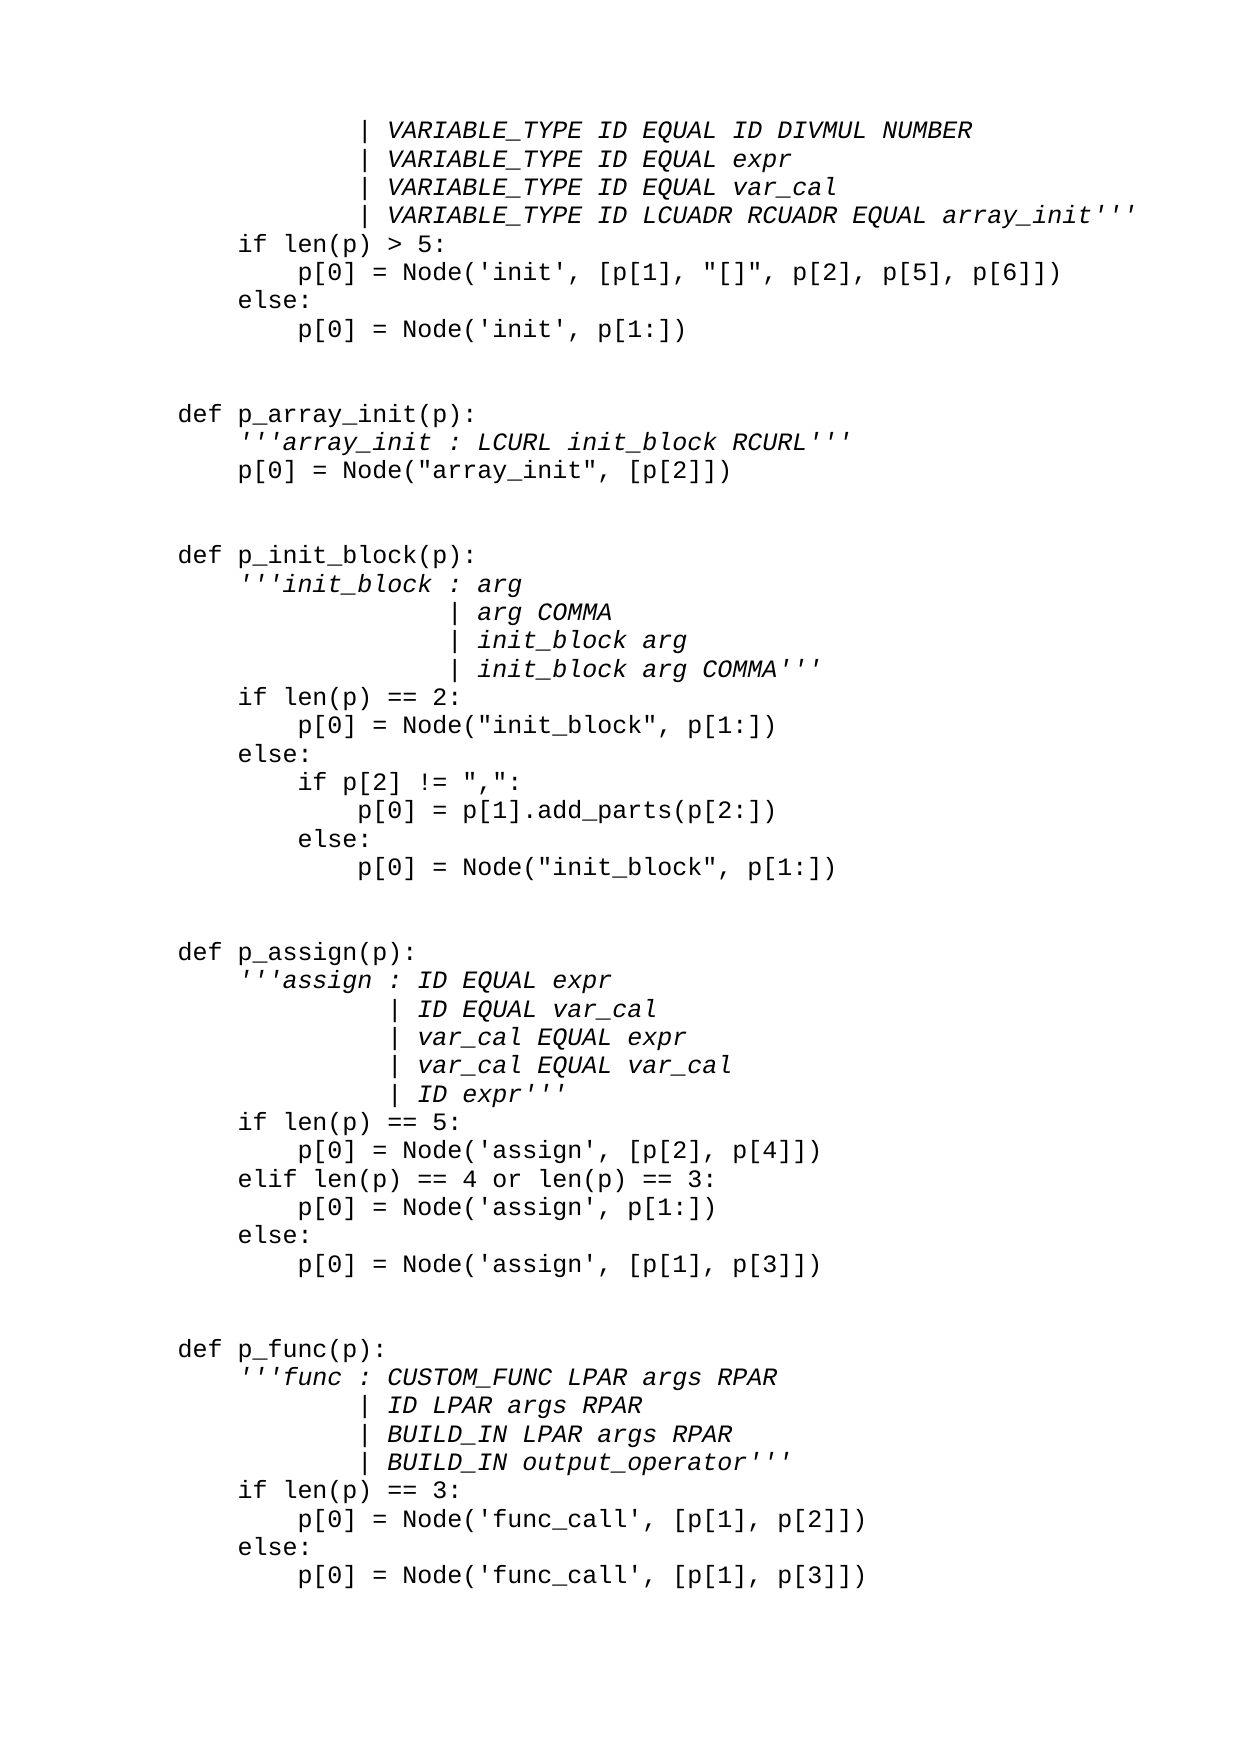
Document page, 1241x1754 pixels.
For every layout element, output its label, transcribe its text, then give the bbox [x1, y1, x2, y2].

text | VARIABLE_TYPE ID EQUAL ID DIVMUL NUMBER | VARIABLE_TYPE ID EQUAL expr | VARIABLE_TYPE ID EQUAL var_cal | VARIABLE_TYPE ID LCUADR RCUADR EQUAL array_init''' if len(p) > 5: p[0] = Node('init', [p[1], "[]", p[2], p[5], p[6]]) else: p[0] = Node('init', p[1:]) def p_array_init(p): '''array_init : LCURL init_block RCURL''' p[0] = Node("array_init", [p[2]]) def p_init_block(p): '''init_block : arg | arg COMMA | init_block arg | init_block arg COMMA''' if len(p) == 2: p[0] = Node("init_block", p[1:]) else: if p[2] != ",": p[0] = p[1].add_parts(p[2:]) else: p[0] = Node("init_block", p[1:]) def p_assign(p): '''assign : ID EQUAL expr | ID EQUAL var_cal | var_cal EQUAL expr | var_cal EQUAL var_cal | ID expr''' if len(p) == 5: p[0] = Node('assign', [p[2], p[4]]) elif len(p) == 4 or len(p) == 3: p[0] = Node('assign', p[1:]) else: p[0] = Node('assign', [p[1], p[3]]) def p_func(p): '''func : CUSTOM_FUNC LPAR args RPAR | ID LPAR args RPAR | BUILD_IN LPAR args RPAR | BUILD_IN output_operator''' if len(p) == 3: p[0] = Node('func_call', [p[1], p[2]]) else: p[0] = Node('func_call', [p[1], p[3]]) [177, 118, 1152, 1620]
